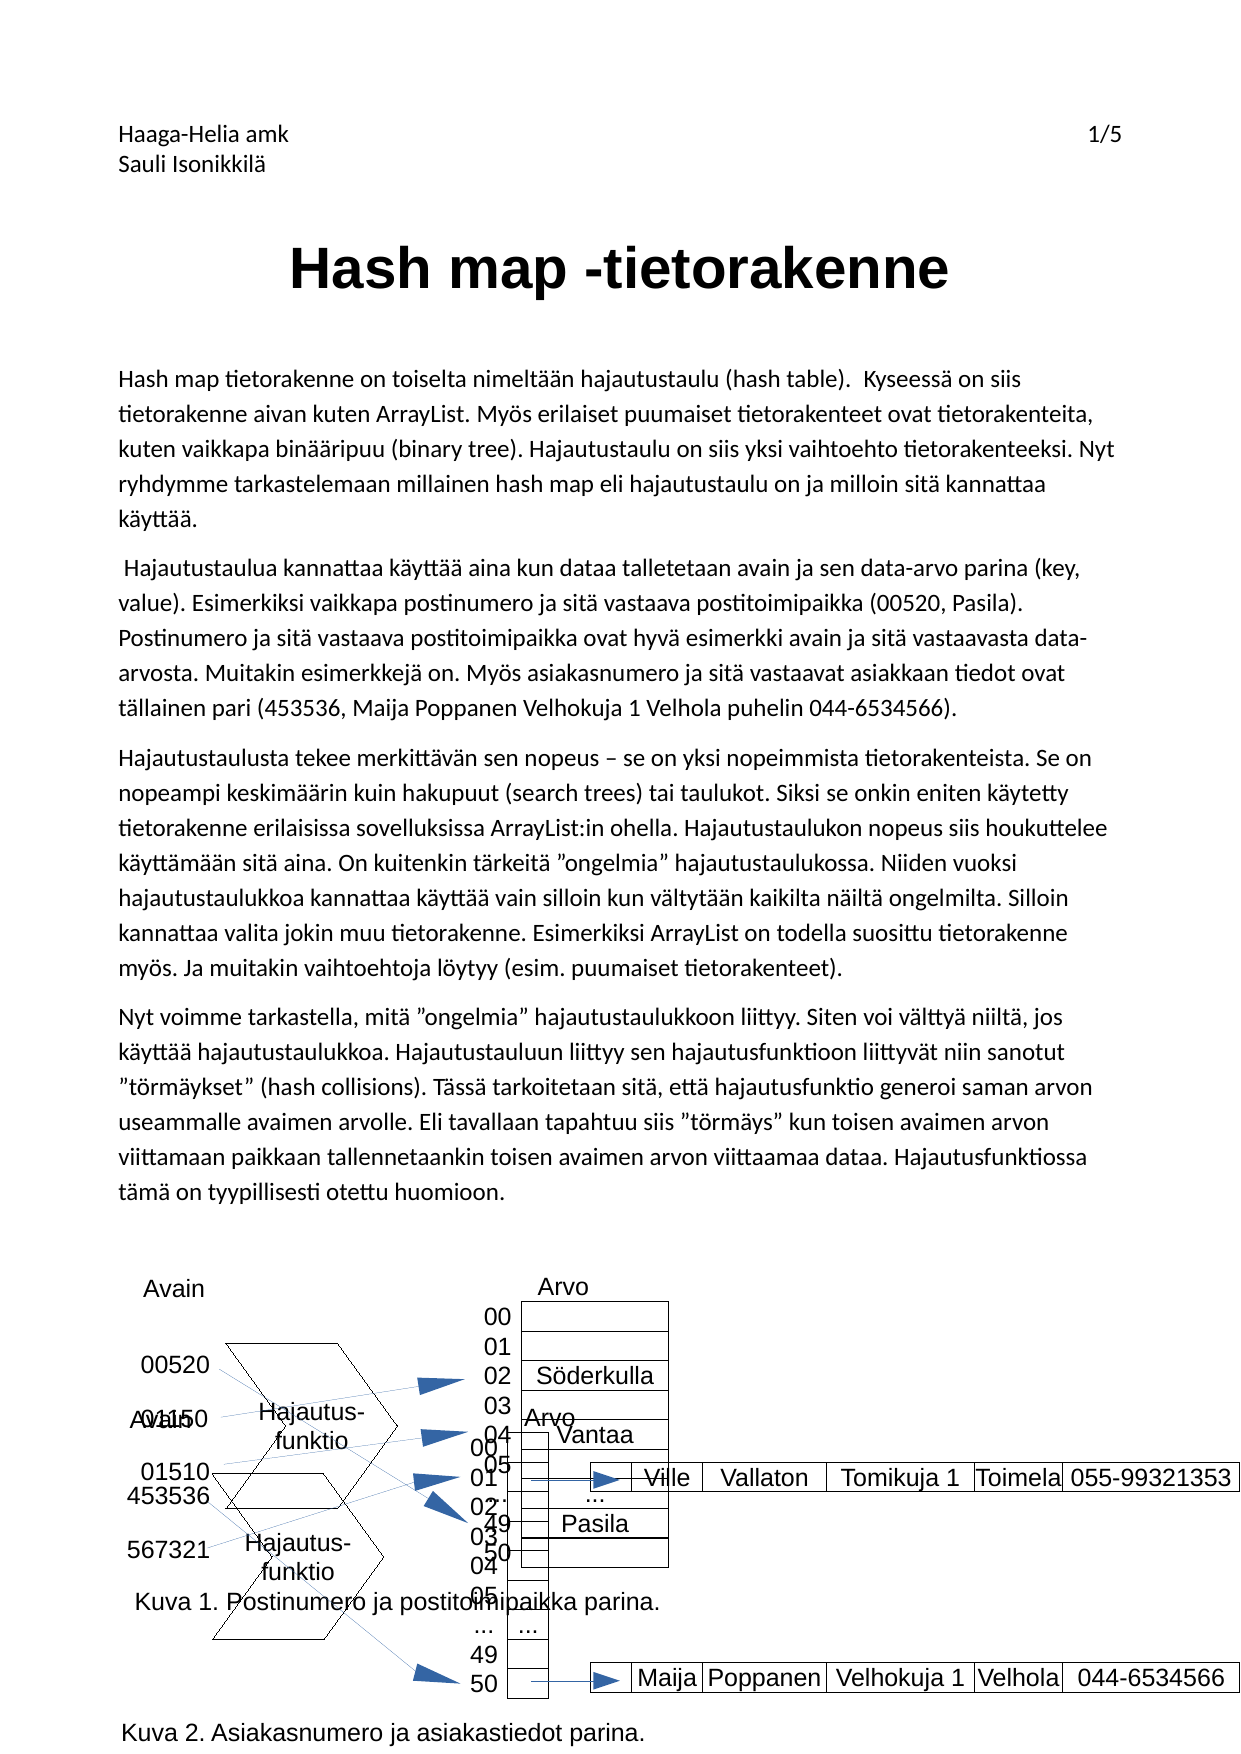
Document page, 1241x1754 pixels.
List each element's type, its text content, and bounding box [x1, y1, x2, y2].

text Hash map -tietorakenne [118, 234, 1122, 301]
text Hajautustaulua kannattaa käyttää aina kun dataa talletetaan avain ja sen data-arvo parina (key, value). Esimerkiksi vaikkapa postinumero ja sitä vastaava postitoimipaikka (00520, Pasila). Postinumero ja sitä vastaava postitoimipaikka ovat hyvä esimerkki avain ja sitä vastaavasta data-arvosta. Muitakin esimerkkejä on. Myös asiakasnumero ja sitä vastaavat asiakkaan tiedot ovat tällainen pari (453536, Maija Poppanen Velhokuja 1 Velhola puhelin 044-6534566). [118, 552, 1122, 723]
text Hajautustaulusta tekee merkittävän sen nopeus – se on yksi nopeimmista tietorakenteista. Se on nopeampi keskimäärin kuin hakupuut (search trees) tai taulukot. Siksi se onkin eniten käytetty tietorakenne erilaisissa sovelluksissa ArrayList:in ohella. Hajautustaulukon nopeus siis houkuttelee käyttämään sitä aina. On kuitenkin tärkeitä ”ongelmia” hajautustaulukossa. Niiden vuoksi hajautustaulukkoa kannattaa käyttää vain silloin kun vältytään kaikilta näiltä ongelmilta. Silloin kannattaa valita jokin muu tietorakenne. Esimerkiksi ArrayList on todella suosittu tietorakenne myös. Ja muitakin vaihtoehtoja löytyy (esim. puumaiset tietorakenteet). [118, 742, 1122, 982]
text Nyt voimme tarkastella, mitä ”ongelmia” hajautustaulukkoon liittyy. Siten voi välttyä niiltä, jos käyttää hajautustaulukkoa. Hajautustauluun liittyy sen hajautusfunktioon liittyvät niin sanotut ”törmäykset” (hash collisions). Tässä tarkoitetaan sitä, että hajautusfunktio generoi saman arvon useammalle avaimen arvolle. Eli tavallaan tapahtuu siis ”törmäys” kun toisen avaimen arvon viittamaan paikkaan tallennetaankin toisen avaimen arvon viittaamaa dataa. Hajautusfunktiossa tämä on tyypillisesti otettu huomioon. [118, 1002, 1122, 1207]
text Hash map tietorakenne on toiselta nimeltään hajautustaulu (hash table). Kyseessä on siis tietorakenne aivan kuten ArrayList. Myös erilaiset puumaiset tietorakenteet ovat tietorakenteita, kuten vaikkapa binääripuu (binary tree). Hajautustaulu on siis yksi vaihtoehto tietorakenteeksi. Nyt ryhdymme tarkastelemaan millainen hash map eli hajautustaulu on ja milloin sitä kannattaa käyttää. [118, 363, 1122, 533]
